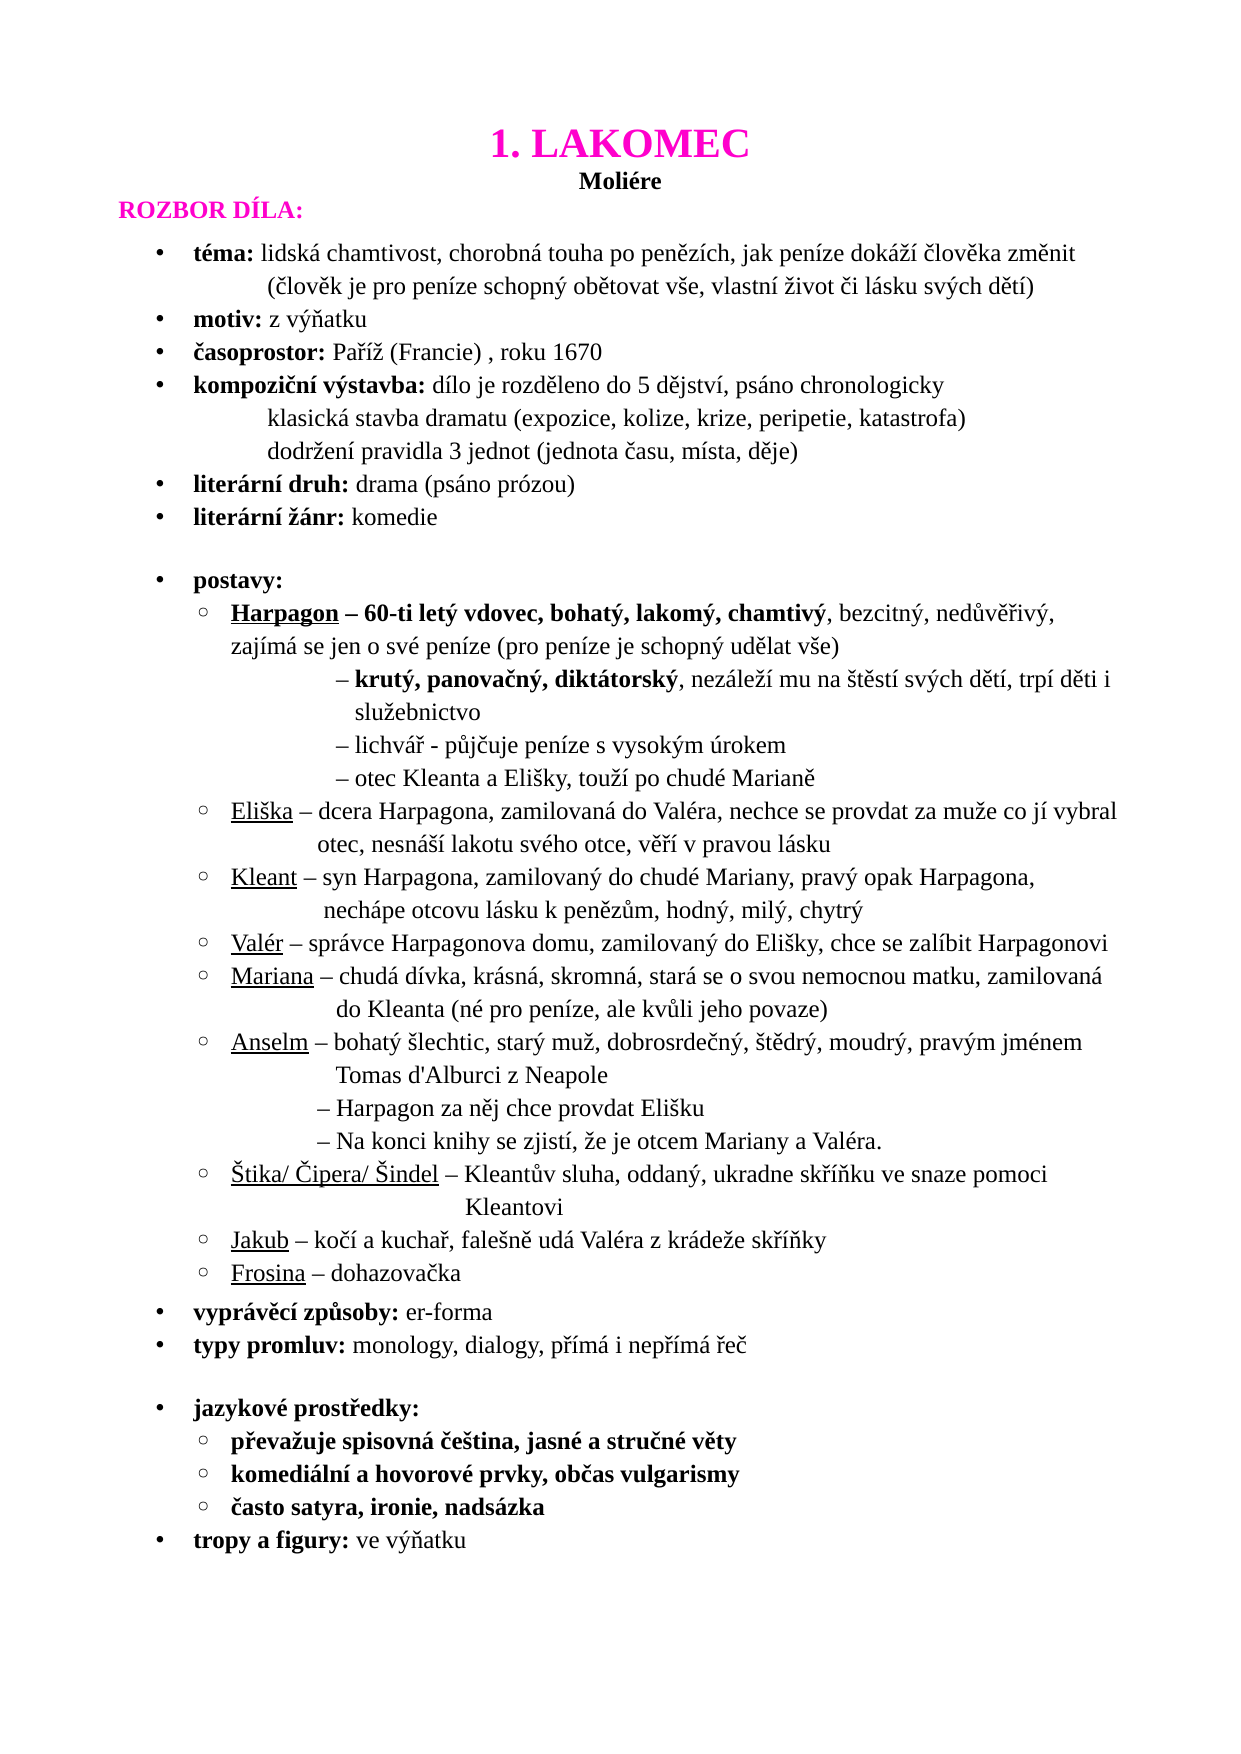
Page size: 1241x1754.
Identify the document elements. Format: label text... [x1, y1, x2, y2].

list kompoziční výstavba: dílo je rozděleno do 5 dějství, psáno chronologicky klasická stavba dramatu (expozice, kolize, krize, peripetie, katastrofa) dodržení pravidla 3 jednot (jednota času, místa, děje) [156, 370, 1122, 465]
list literární druh: drama (psáno prózou) [156, 469, 1122, 498]
list tropy a figury: ve výňatku [156, 1525, 1122, 1554]
list Valér – správce Harpagonova domu, zamilovaný do Elišky, chce se zalíbit Harpagonovi [193, 928, 1122, 957]
list Mariana – chudá dívka, krásná, skromná, stará se o svou nemocnou matku, zamilovaná do Kleanta (né pro peníze, ale kvůli jeho povaze) [193, 961, 1122, 1023]
list motiv: z výňatku [156, 304, 1122, 333]
list Harpagon – 60-ti letý vdovec, bohatý, lakomý, chamtivý, bezcitný, nedůvěřivý, zajímá se jen o své peníze (pro peníze je schopný udělat vše) – krutý, panovačný, diktátorský, nezáleží mu na štěstí svých dětí, trpí děti i služebnictvo – lichvář - půjčuje peníze s vysokým úrokem – otec Kleanta a Elišky, touží po chudé Marianě [193, 598, 1122, 792]
text ROZBOR DÍLA: [118, 195, 1122, 223]
list téma: lidská chamtivost, chorobná touha po penězích, jak peníze dokáží člověka změnit (člověk je pro peníze schopný obětovat vše, vlastní život či lásku svých dětí) [156, 238, 1122, 300]
list Jakub – kočí a kuchař, falešně udá Valéra z krádeže skříňky [193, 1225, 1122, 1254]
list Eliška – dcera Harpagona, zamilovaná do Valéra, nechce se provdat za muže co jí vybral otec, nesnáší lakotu svého otce, věří v pravou lásku [193, 796, 1122, 858]
list literární žánr: komedie [156, 502, 1122, 531]
list jazykové prostředky: [156, 1393, 1122, 1422]
list postavy: [156, 565, 1122, 594]
text Moliére [118, 166, 1122, 195]
list vyprávěcí způsoby: er-forma [156, 1297, 1122, 1326]
list Kleant – syn Harpagona, zamilovaný do chudé Mariany, pravý opak Harpagona, nechápe otcovu lásku k penězům, hodný, milý, chytrý [193, 862, 1122, 924]
list Frosina – dohazovačka [193, 1258, 1122, 1287]
list komediální a hovorové prvky, občas vulgarismy [193, 1459, 1122, 1488]
list Anselm – bohatý šlechtic, starý muž, dobrosrdečný, štědrý, moudrý, pravým jménem Tomas d'Alburci z Neapole – Harpagon za něj chce provdat Elišku – Na konci knihy se zjistí, že je otcem Mariany a Valéra. [193, 1027, 1122, 1155]
list typy promluv: monology, dialogy, přímá i nepřímá řeč [156, 1330, 1122, 1359]
list často satyra, ironie, nadsázka [193, 1492, 1122, 1521]
list Štika/ Čipera/ Šindel – Kleantův sluha, oddaný, ukradne skříňku ve snaze pomoci Kleantovi [193, 1159, 1122, 1221]
text 1. LAKOMEC [118, 118, 1122, 166]
list převažuje spisovná čeština, jasné a stručné věty [193, 1426, 1122, 1455]
list časoprostor: Paříž (Francie) , roku 1670 [156, 337, 1122, 366]
